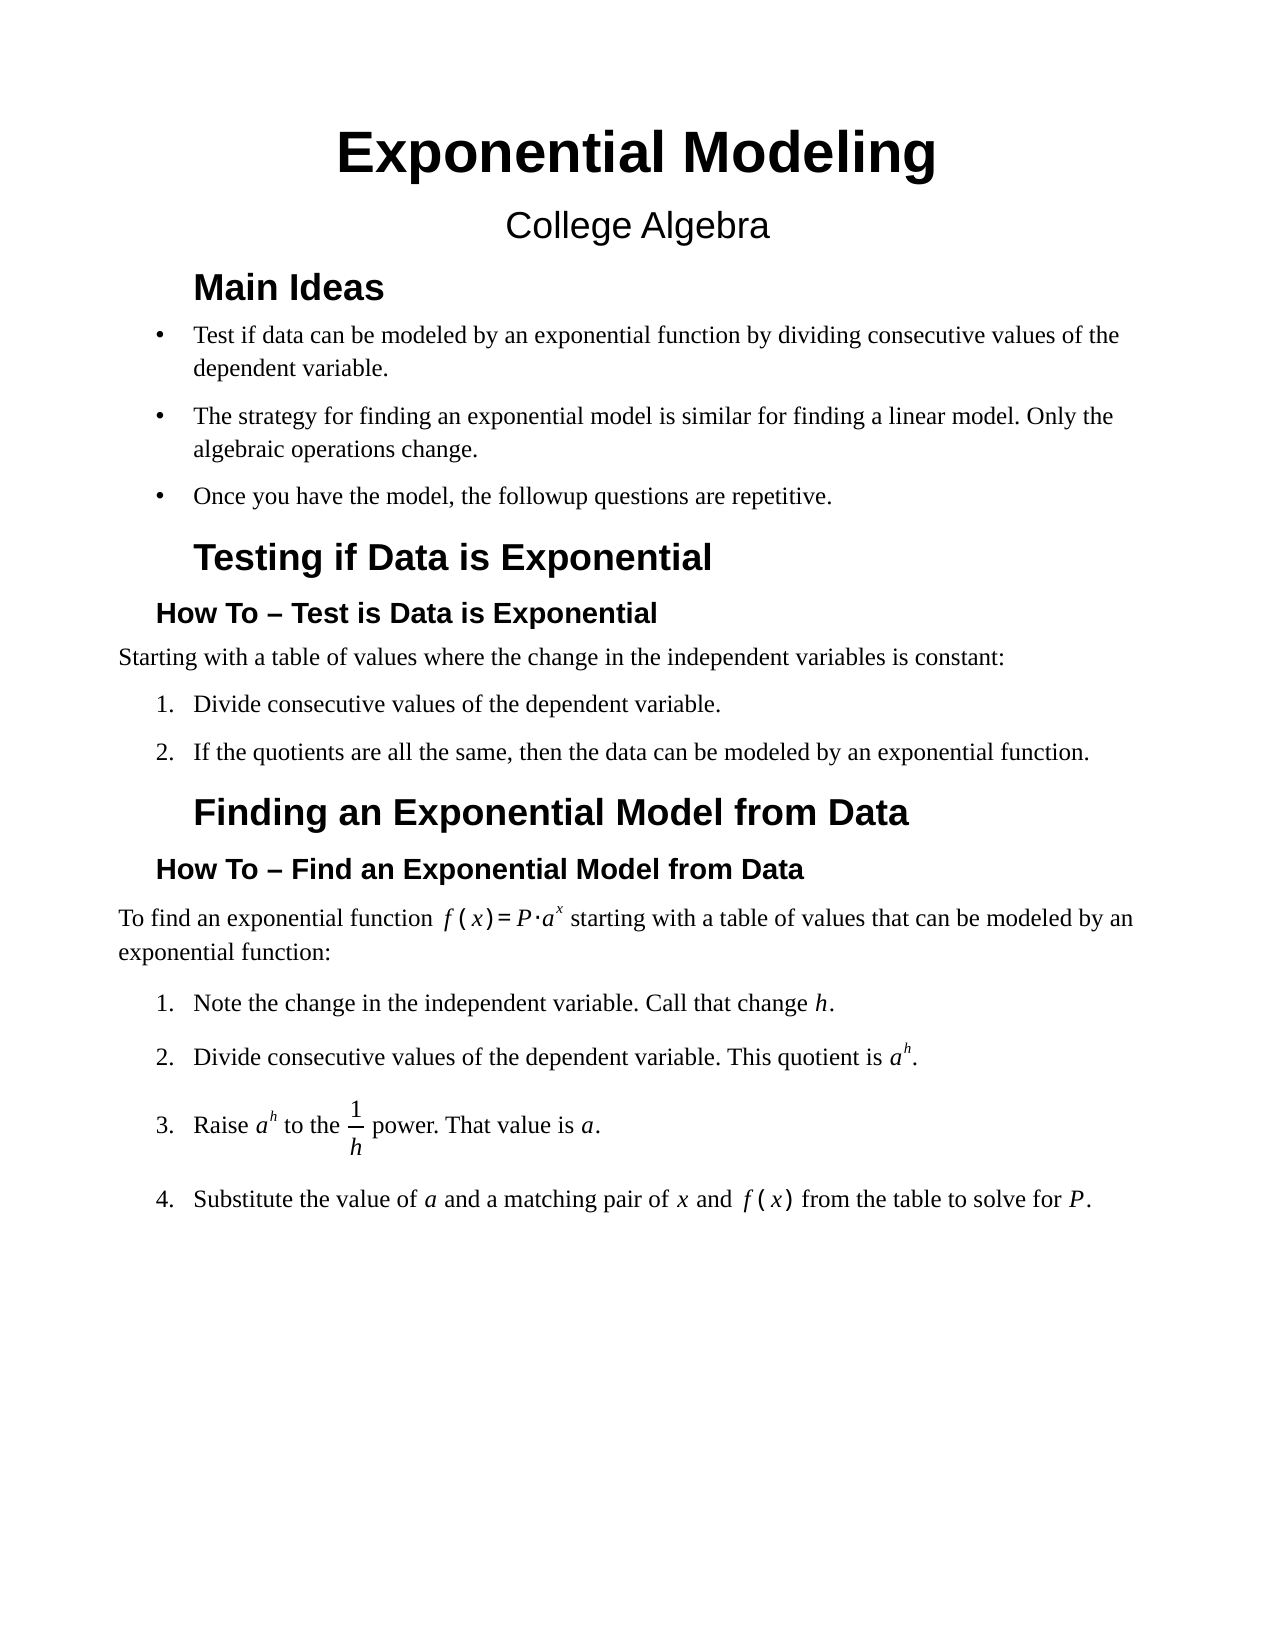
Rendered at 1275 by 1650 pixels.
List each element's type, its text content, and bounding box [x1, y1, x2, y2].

subtitle Finding an Exponential Model from Data [118, 791, 1157, 834]
subtitle Testing if Data is Exponential [118, 535, 1157, 578]
list The strategy for finding an exponential model is similar for finding a linear model. Only the algebraic operations change. [156, 401, 1157, 463]
subtitle How To – Find an Exponential Model from Data [118, 852, 1157, 885]
list Divide consecutive values of the dependent variable. [156, 689, 1157, 718]
list Test if data can be modeled by an exponential function by dividing consecutive values of the dependent variable. [156, 320, 1157, 382]
title Exponential Modeling [118, 118, 1157, 185]
list Substitute the value of and a matching pair of and from the table to solve for . [156, 1181, 1157, 1215]
text Starting with a table of values where the change in the independent variables is constant: [118, 642, 1157, 671]
subtitle College Algebra [118, 203, 1157, 247]
list If the quotients are all the same, then the data can be modeled by an exponential function. [156, 737, 1157, 766]
text To find an exponential function starting with a table of values that can be modeled by an exponential function: [118, 897, 1157, 966]
list Divide consecutive values of the dependent variable. This quotient is . [156, 1037, 1157, 1072]
list Raise to the power. That value is . [156, 1091, 1157, 1162]
subtitle How To – Test is Data is Exponential [118, 596, 1157, 630]
list Note the change in the independent variable. Call that change . [156, 984, 1157, 1018]
list Once you have the model, the followup questions are repetitive. [156, 481, 1157, 510]
subtitle Main Ideas [118, 265, 1157, 308]
